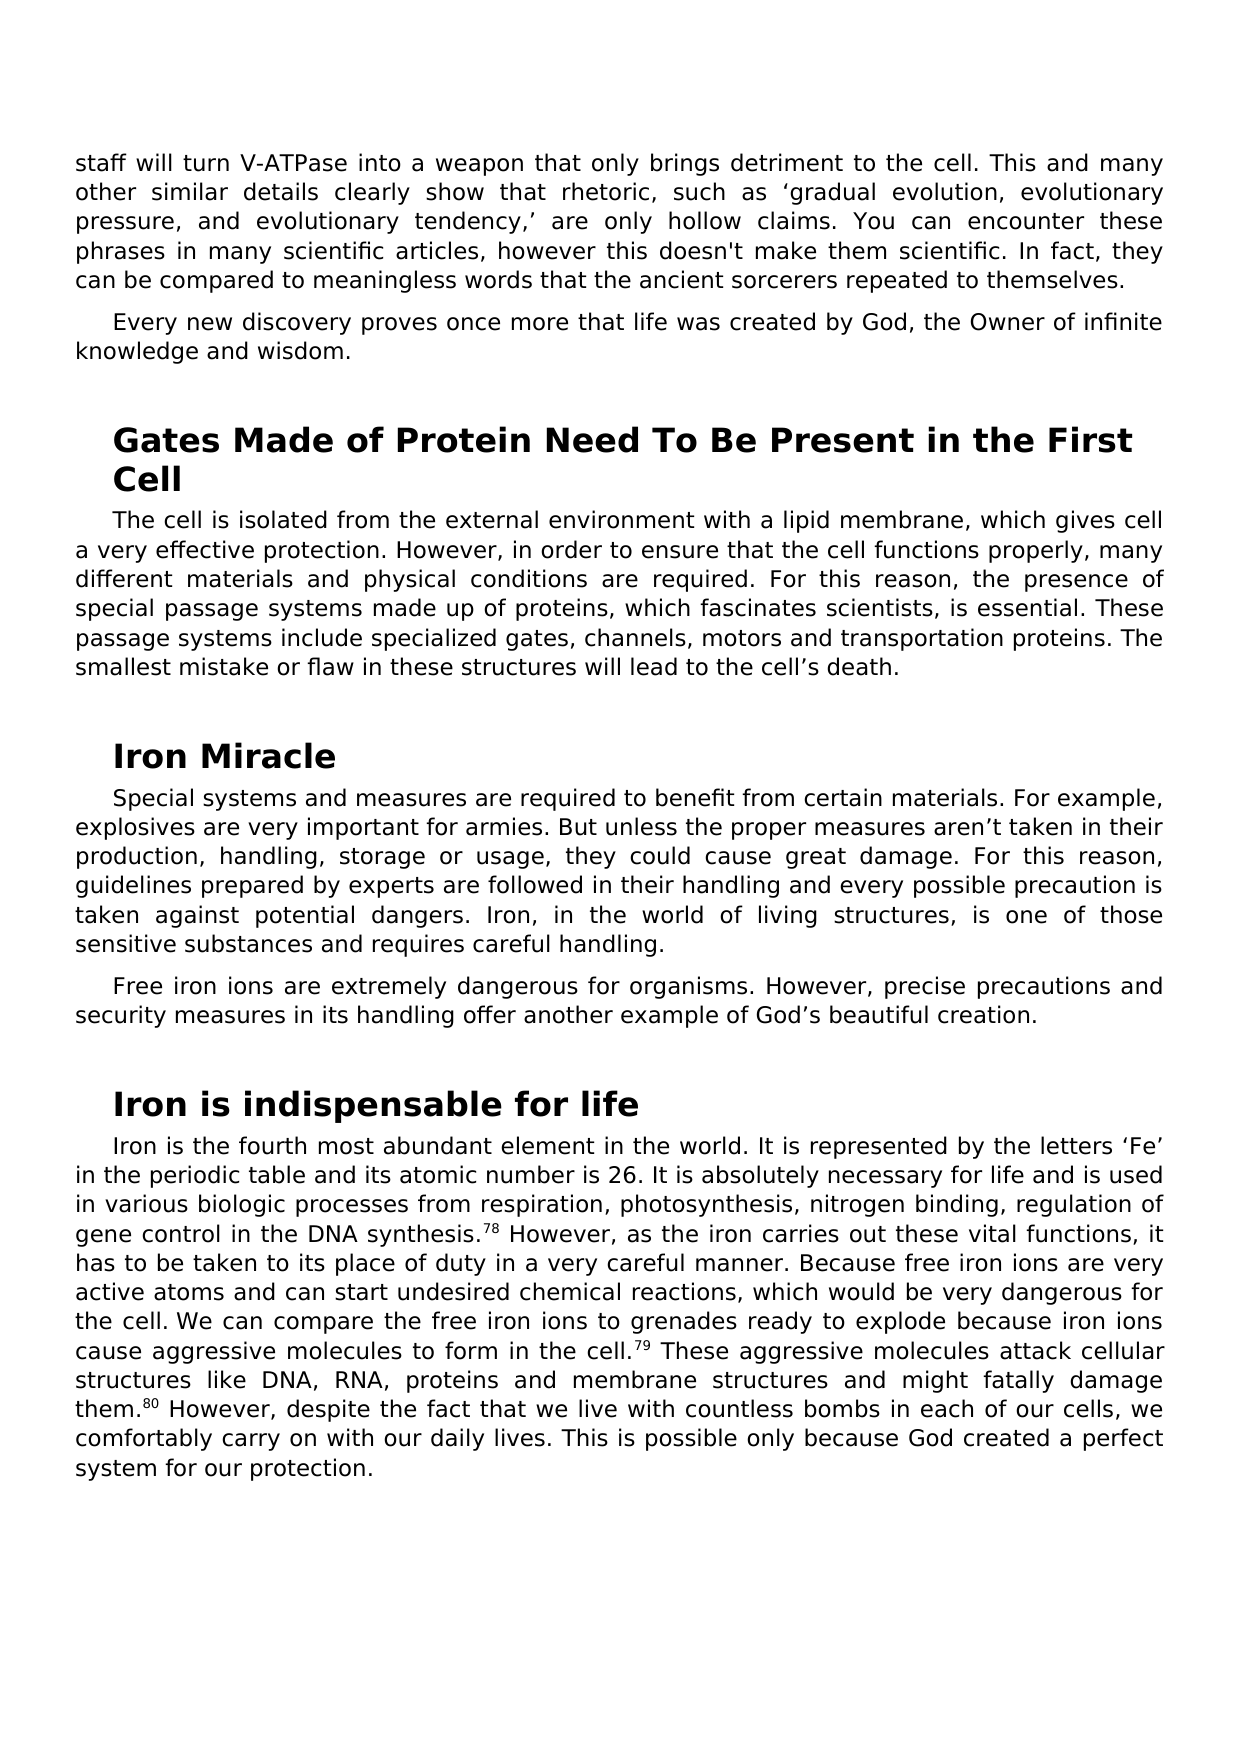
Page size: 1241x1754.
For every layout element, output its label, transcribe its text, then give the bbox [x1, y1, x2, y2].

subtitle Iron is indispensable for life [112, 1086, 1165, 1124]
text staff will turn V-ATPase into a weapon that only brings detriment to the cell. This and many other similar details clearly show that rhetoric, such as ‘gradual evolution, evolutionary pressure, and evolutionary tendency,’ are only hollow claims. You can encounter these phrases in many scientific articles, however this doesn't make them scientific. In fact, they can be compared to meaningless words that the ancient sorcerers repeated to themselves. [75, 150, 1165, 294]
text Every new discovery proves once more that life was created by God, the Owner of infinite knowledge and wisdom. [75, 309, 1165, 365]
text Special systems and measures are required to benefit from certain materials. For example, explosives are very important for armies. But unless the proper measures aren’t taken in their production, handling, storage or usage, they could cause great damage. For this reason, guidelines prepared by experts are followed in their handling and every possible precaution is taken against potential dangers. Iron, in the world of living structures, is one of those sensitive substances and requires careful handling. [75, 785, 1165, 958]
subtitle Iron Miracle [112, 738, 1165, 776]
text Iron is the fourth most abundant element in the world. It is represented by the letters ‘Fe’ in the periodic table and its atomic number is 26. It is absolutely necessary for life and is used in various biologic processes from respiration, photosynthesis, nitrogen binding, regulation of gene control in the DNA synthesis.78 However, as the iron carries out these vital functions, it has to be taken to its place of duty in a very careful manner. Because free iron ions are very active atoms and can start undesired chemical reactions, which would be very dangerous for the cell. We can compare the free iron ions to grenades ready to explode because iron ions cause aggressive molecules to form in the cell.79 These aggressive molecules attack cellular structures like DNA, RNA, proteins and membrane structures and might fatally damage them.80 However, despite the fact that we live with countless bombs in each of our cells, we comfortably carry on with our daily lives. This is possible only because God created a perfect system for our protection. [75, 1133, 1165, 1482]
subtitle Gates Made of Protein Need To Be Present in the First Cell [112, 422, 1165, 499]
text Free iron ions are extremely dangerous for organisms. However, precise precautions and security measures in its handling offer another example of God’s beautiful creation. [75, 973, 1165, 1029]
text The cell is isolated from the external environment with a lipid membrane, which gives cell a very effective protection. However, in order to ensure that the cell functions properly, many different materials and physical conditions are required. For this reason, the presence of special passage systems made up of proteins, which fascinates scientists, is essential. These passage systems include specialized gates, channels, motors and transportation proteins. The smallest mistake or flaw in these structures will lead to the cell’s death. [75, 508, 1165, 681]
